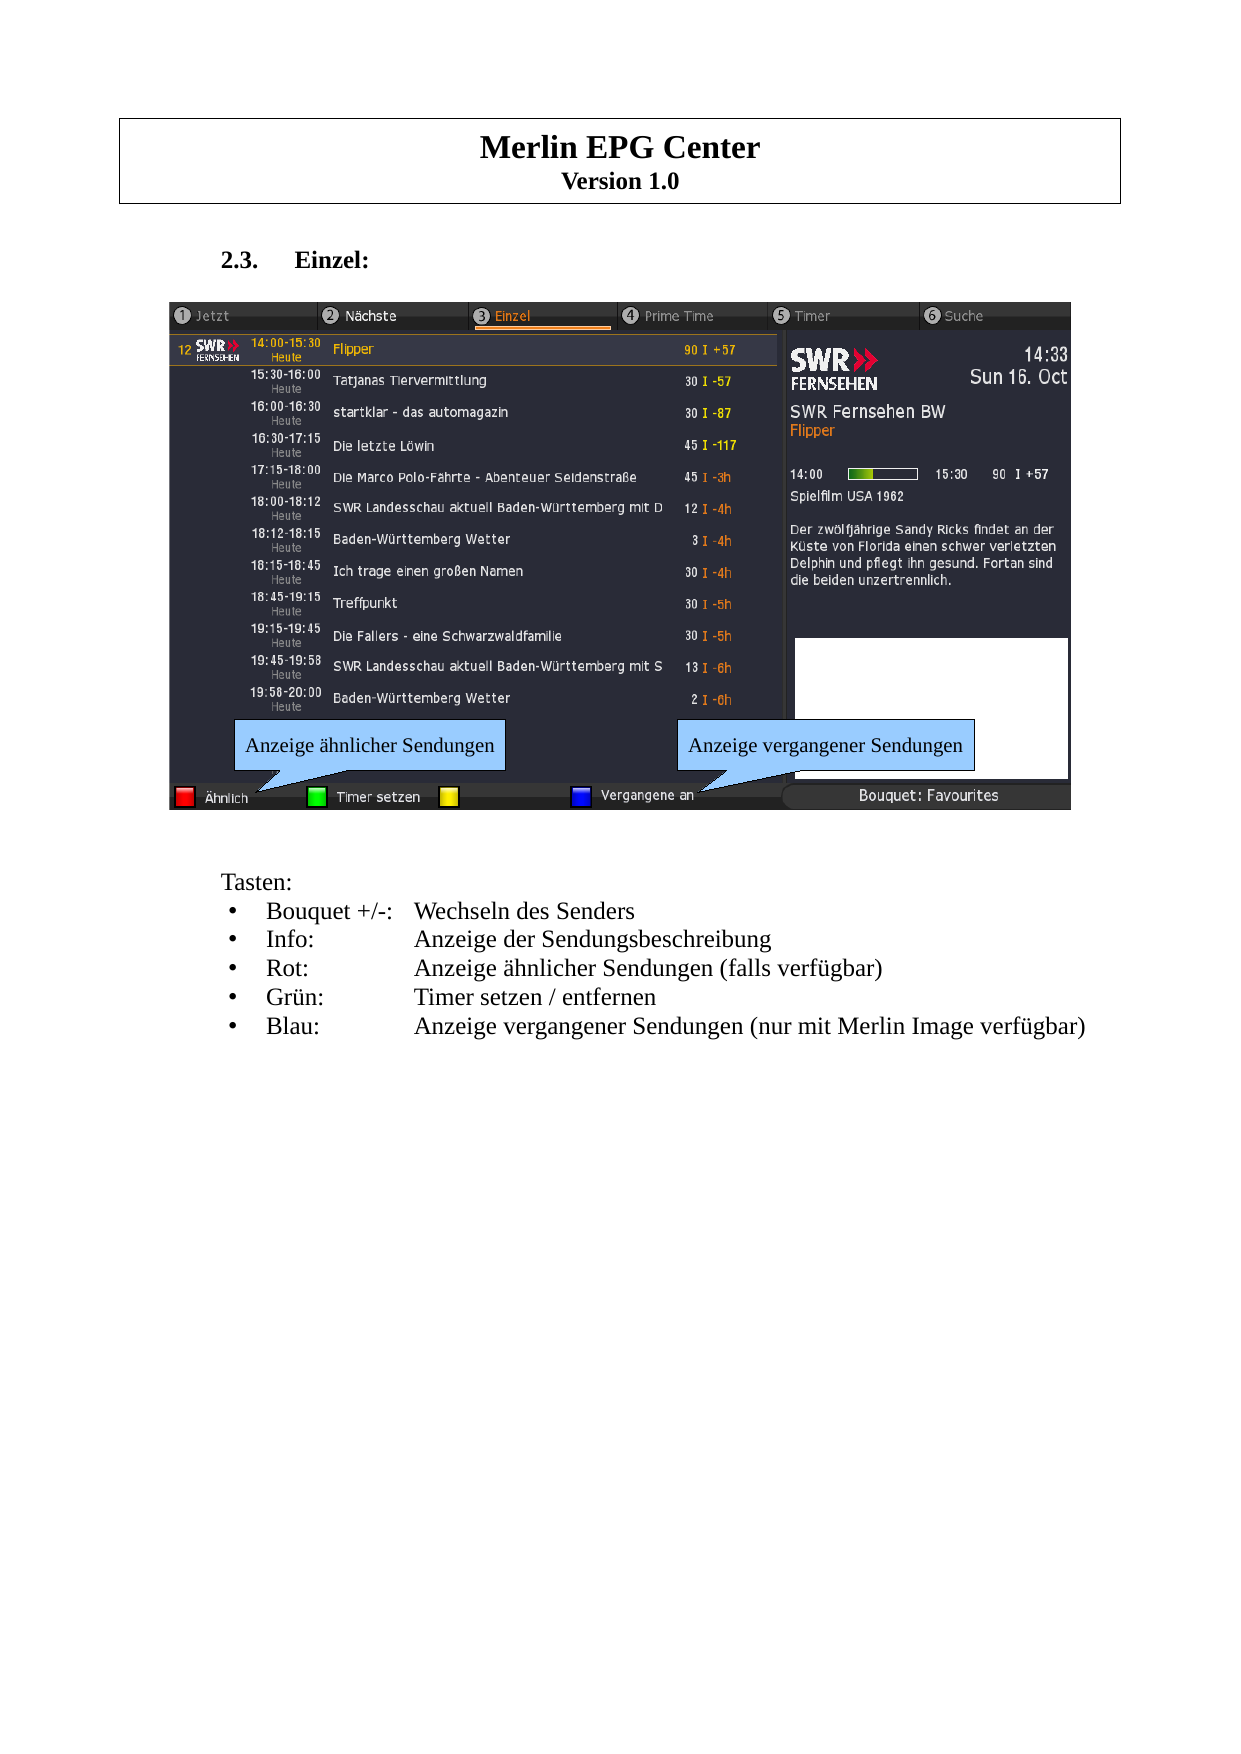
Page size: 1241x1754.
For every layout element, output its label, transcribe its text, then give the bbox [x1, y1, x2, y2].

list Blau: Anzeige vergangener Sendungen (nur mit Merlin Image verfügbar) [228, 1011, 1122, 1039]
picture [169, 302, 1071, 810]
list Grün: Timer setzen / entfernen [228, 982, 1122, 1011]
text Tasten: [221, 867, 1122, 896]
list Bouquet +/-: Wechseln des Senders [228, 896, 1122, 924]
list Einzel: [221, 245, 1122, 274]
list Rot: Anzeige ähnlicher Sendungen (falls verfügbar) [228, 953, 1122, 982]
list Info: Anzeige der Sendungsbeschreibung [228, 924, 1122, 953]
